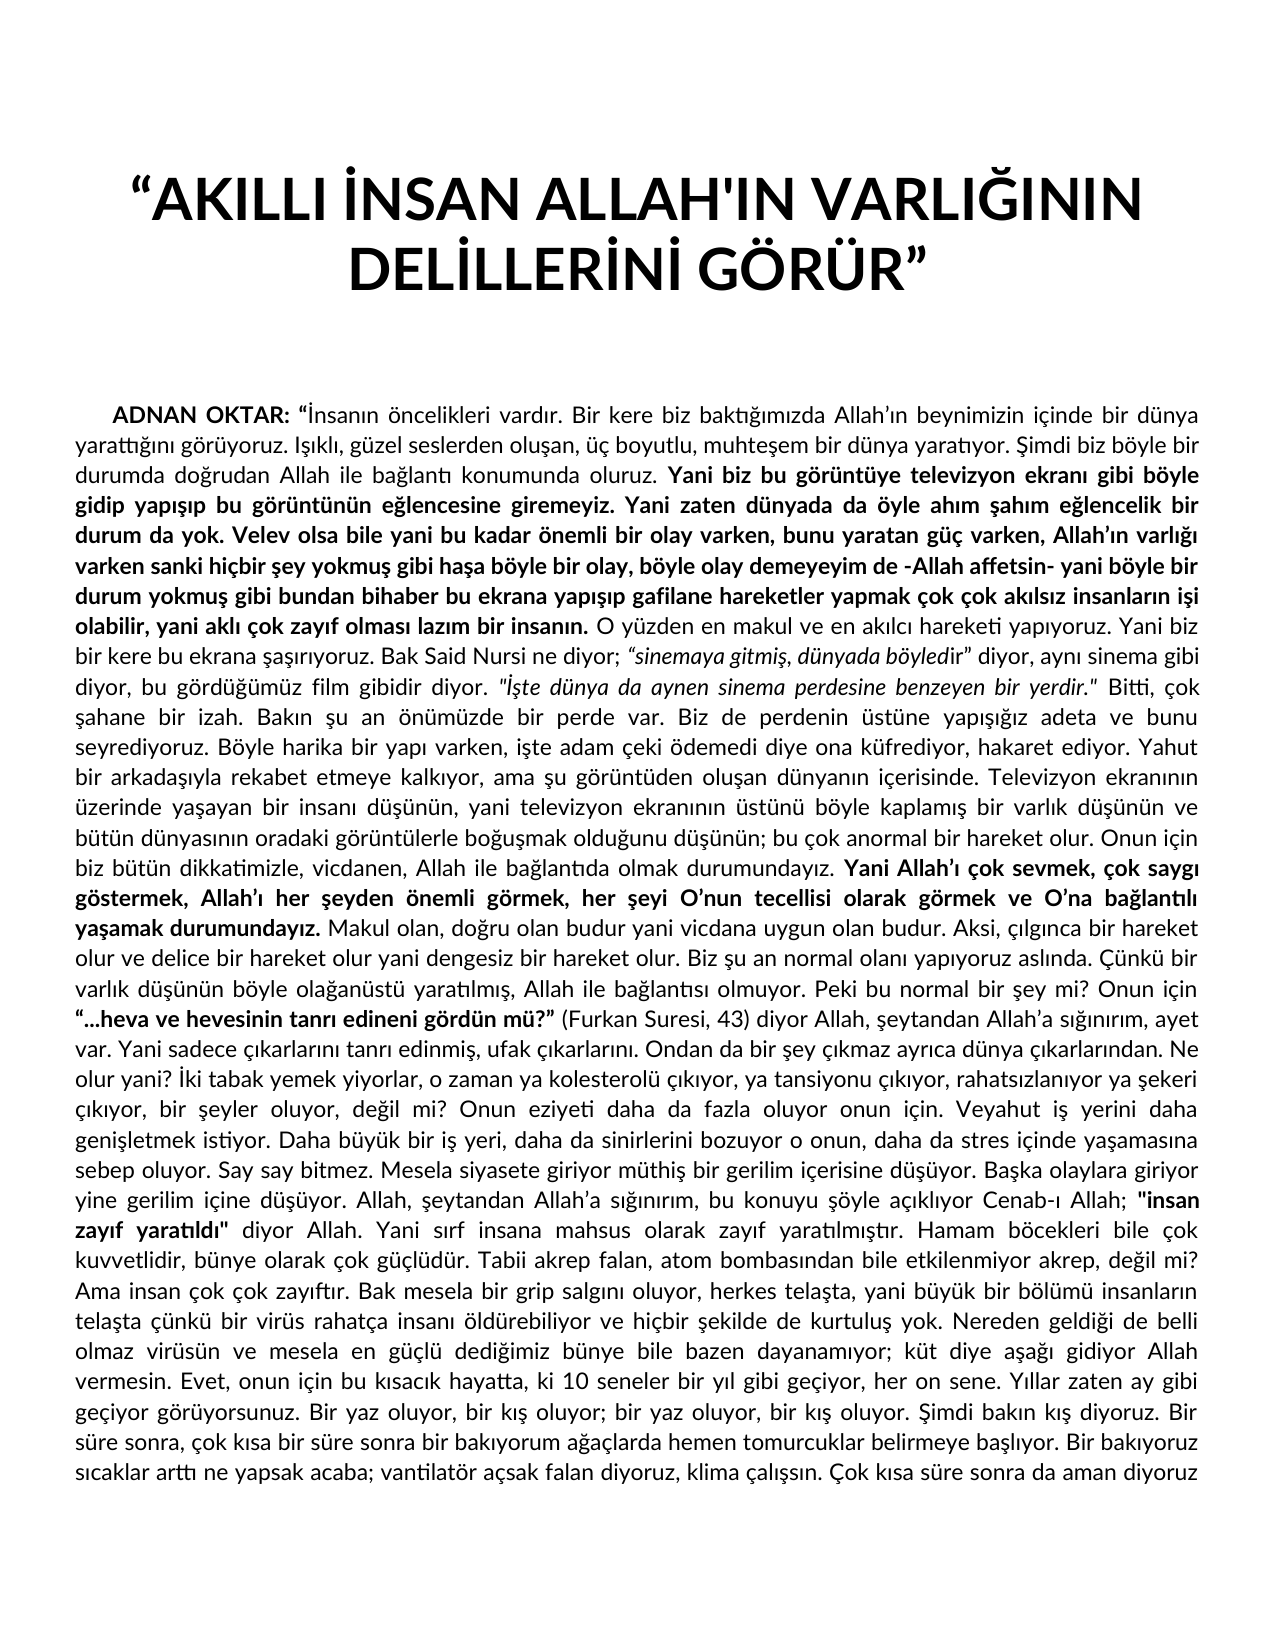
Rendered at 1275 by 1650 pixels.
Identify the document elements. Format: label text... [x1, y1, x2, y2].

subtitle “AKILLI İNSAN ALLAH'IN VARLIĞININ DELİLLERİNİ GÖRÜR” [75, 162, 1200, 302]
text ADNAN OKTAR: “İnsanın öncelikleri vardır. Bir kere biz baktığımızda Allah’ın beynimizin içinde bir dünya yarattığını görüyoruz. Işıklı, güzel seslerden oluşan, üç boyutlu, muhteşem bir dünya yaratıyor. Şimdi biz böyle bir durumda doğrudan Allah ile bağlantı konumunda oluruz. Yani biz bu görüntüye televizyon ekranı gibi böyle gidip yapışıp bu görüntünün eğlencesine giremeyiz. Yani zaten dünyada da öyle ahım şahım eğlencelik bir durum da yok. Velev olsa bile yani bu kadar önemli bir olay varken, bunu yaratan güç varken, Allah’ın varlığı varken sanki hiçbir şey yokmuş gibi haşa böyle bir olay, böyle olay demeyeyim de -Allah affetsin- yani böyle bir durum yokmuş gibi bundan bihaber bu ekrana yapışıp gafilane hareketler yapmak çok çok akılsız insanların işi olabilir, yani aklı çok zayıf olması lazım bir insanın. O yüzden en makul ve en akılcı hareketi yapıyoruz. Yani biz bir kere bu ekrana şaşırıyoruz. Bak Said Nursi ne diyor; “sinemaya gitmiş, dünyada böyledir” diyor, aynı sinema gibi diyor, bu gördüğümüz film gibidir diyor. "İşte dünya da aynen sinema perdesine benzeyen bir yerdir." Bitti, çok şahane bir izah. Bakın şu an önümüzde bir perde var. Biz de perdenin üstüne yapışığız adeta ve bunu seyrediyoruz. Böyle harika bir yapı varken, işte adam çeki ödemedi diye ona küfrediyor, hakaret ediyor. Yahut bir arkadaşıyla rekabet etmeye kalkıyor, ama şu görüntüden oluşan dünyanın içerisinde. Televizyon ekranının üzerinde yaşayan bir insanı düşünün, yani televizyon ekranının üstünü böyle kaplamış bir varlık düşünün ve bütün dünyasının oradaki görüntülerle boğuşmak olduğunu düşünün; bu çok anormal bir hareket olur. Onun için biz bütün dikkatimizle, vicdanen, Allah ile bağlantıda olmak durumundayız. Yani Allah’ı çok sevmek, çok saygı göstermek, Allah’ı her şeyden önemli görmek, her şeyi O’nun tecellisi olarak görmek ve O’na bağlantılı yaşamak durumundayız. Makul olan, doğru olan budur yani vicdana uygun olan budur. Aksi, çılgınca bir hareket olur ve delice bir hareket olur yani dengesiz bir hareket olur. Biz şu an normal olanı yapıyoruz aslında. Çünkü bir varlık düşünün böyle olağanüstü yaratılmış, Allah ile bağlantısı olmuyor. Peki bu normal bir şey mi? Onun için “...heva ve hevesinin tanrı edineni gördün mü?” (Furkan Suresi, 43) diyor Allah, şeytandan Allah’a sığınırım, ayet var. Yani sadece çıkarlarını tanrı edinmiş, ufak çıkarlarını. Ondan da bir şey çıkmaz ayrıca dünya çıkarlarından. Ne olur yani? İki tabak yemek yiyorlar, o zaman ya kolesterolü çıkıyor, ya tansiyonu çıkıyor, rahatsızlanıyor ya şekeri çıkıyor, bir şeyler oluyor, değil mi? Onun eziyeti daha da fazla oluyor onun için. Veyahut iş yerini daha genişletmek istiyor. Daha büyük bir iş yeri, daha da sinirlerini bozuyor o onun, daha da stres içinde yaşamasına sebep oluyor. Say say bitmez. Mesela siyasete giriyor müthiş bir gerilim içerisine düşüyor. Başka olaylara giriyor yine gerilim içine düşüyor. Allah, şeytandan Allah’a sığınırım, bu konuyu şöyle açıklıyor Cenab-ı Allah; "insan zayıf yaratıldı" diyor Allah. Yani sırf insana mahsus olarak zayıf yaratılmıştır. Hamam böcekleri bile çok kuvvetlidir, bünye olarak çok güçlüdür. Tabii akrep falan, atom bombasından bile etkilenmiyor akrep, değil mi? Ama insan çok çok zayıftır. Bak mesela bir grip salgını oluyor, herkes telaşta, yani büyük bir bölümü insanların telaşta çünkü bir virüs rahatça insanı öldürebiliyor ve hiçbir şekilde de kurtuluş yok. Nereden geldiği de belli olmaz virüsün ve mesela en güçlü dediğimiz bünye bile bazen dayanamıyor; küt diye aşağı gidiyor Allah vermesin. Evet, onun için bu kısacık hayatta, ki 10 seneler bir yıl gibi geçiyor, her on sene. Yıllar zaten ay gibi geçiyor görüyorsunuz. Bir yaz oluyor, bir kış oluyor; bir yaz oluyor, bir kış oluyor. Şimdi bakın kış diyoruz. Bir süre sonra, çok kısa bir süre sonra bir bakıyorum ağaçlarda hemen tomurcuklar belirmeye başlıyor. Bir bakıyoruz sıcaklar arttı ne yapsak acaba; vantilatör açsak falan diyoruz, klima çalışsın. Çok kısa süre sonra da aman diyoruz [75, 400, 1200, 1485]
